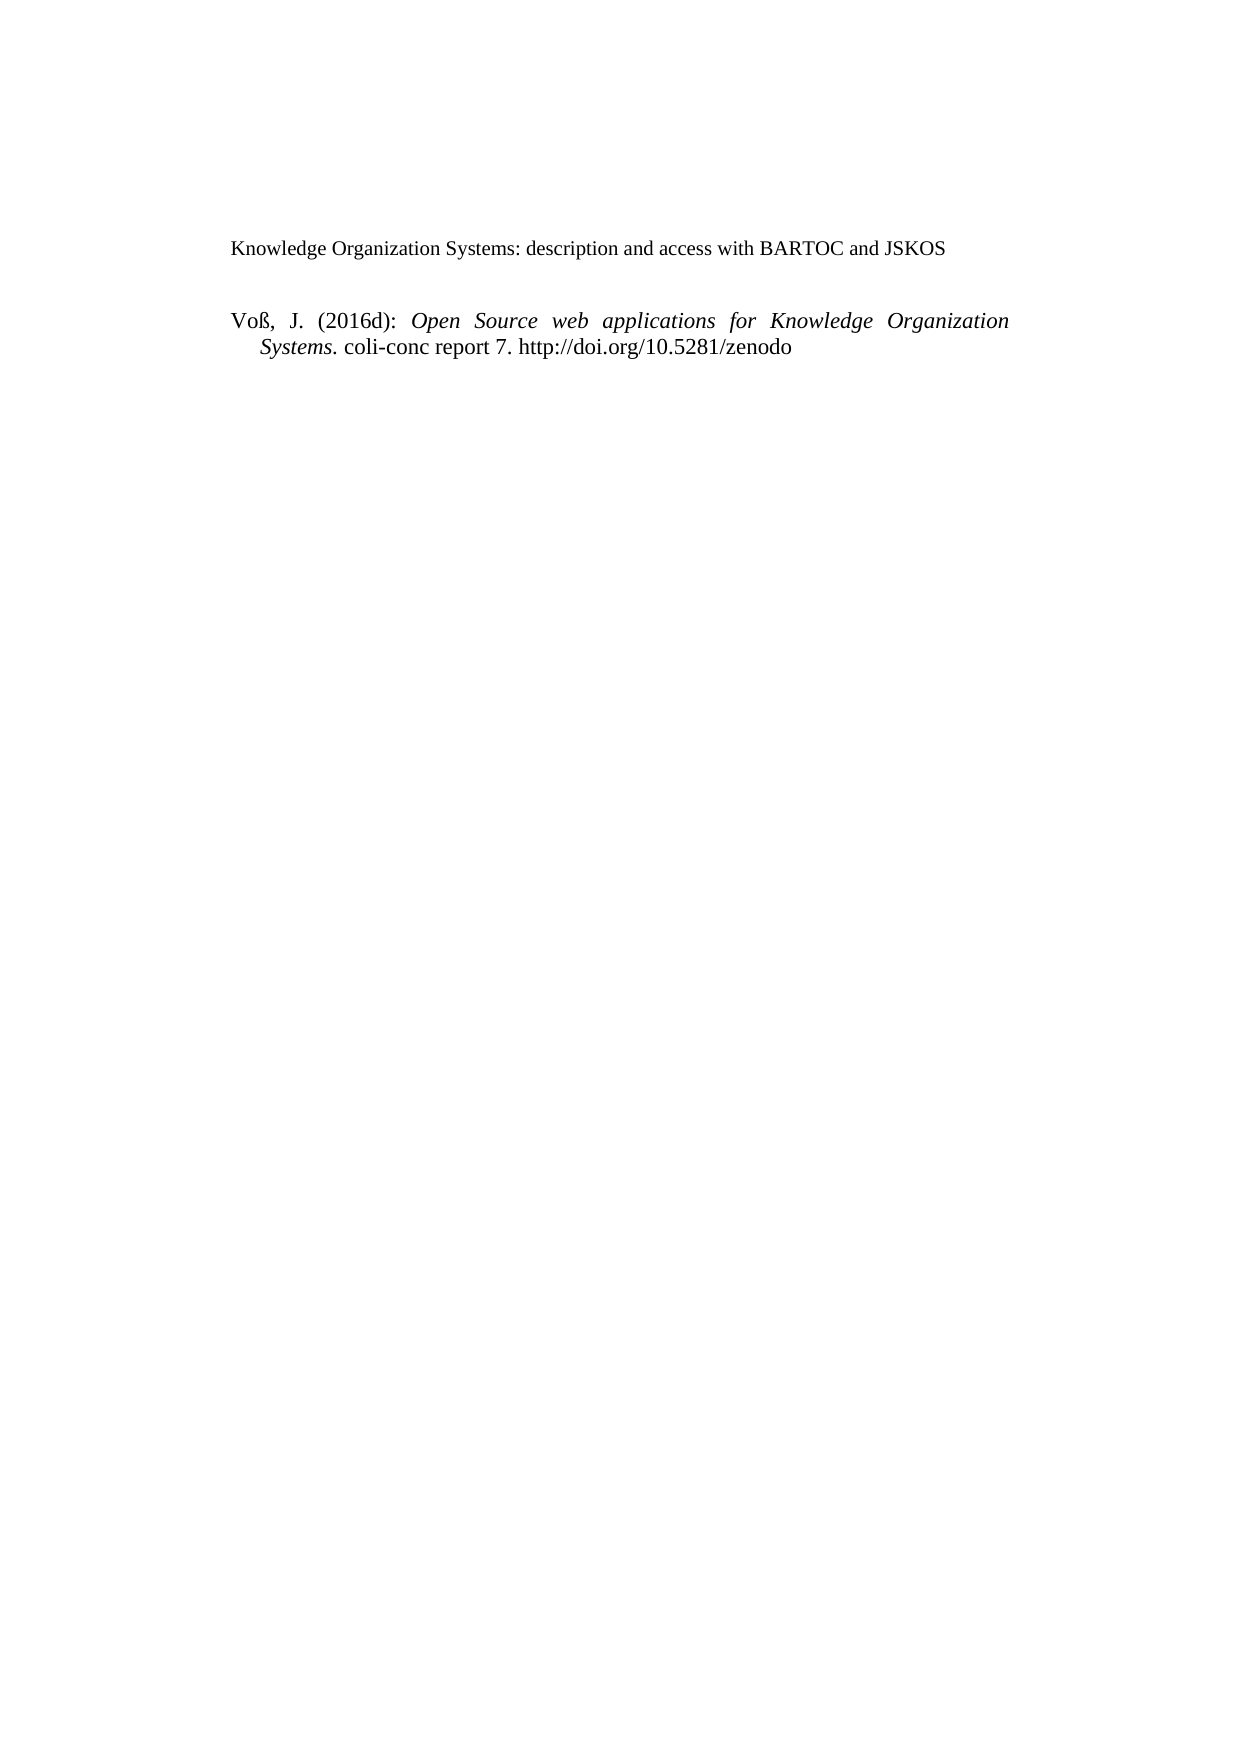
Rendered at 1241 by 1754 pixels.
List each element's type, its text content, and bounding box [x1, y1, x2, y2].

text Voß, J. (2016d): Open Source web applications for Knowledge Organization Systems. coli-conc report 7. http://doi.org/10.5281/zenodo [230, 307, 1010, 360]
